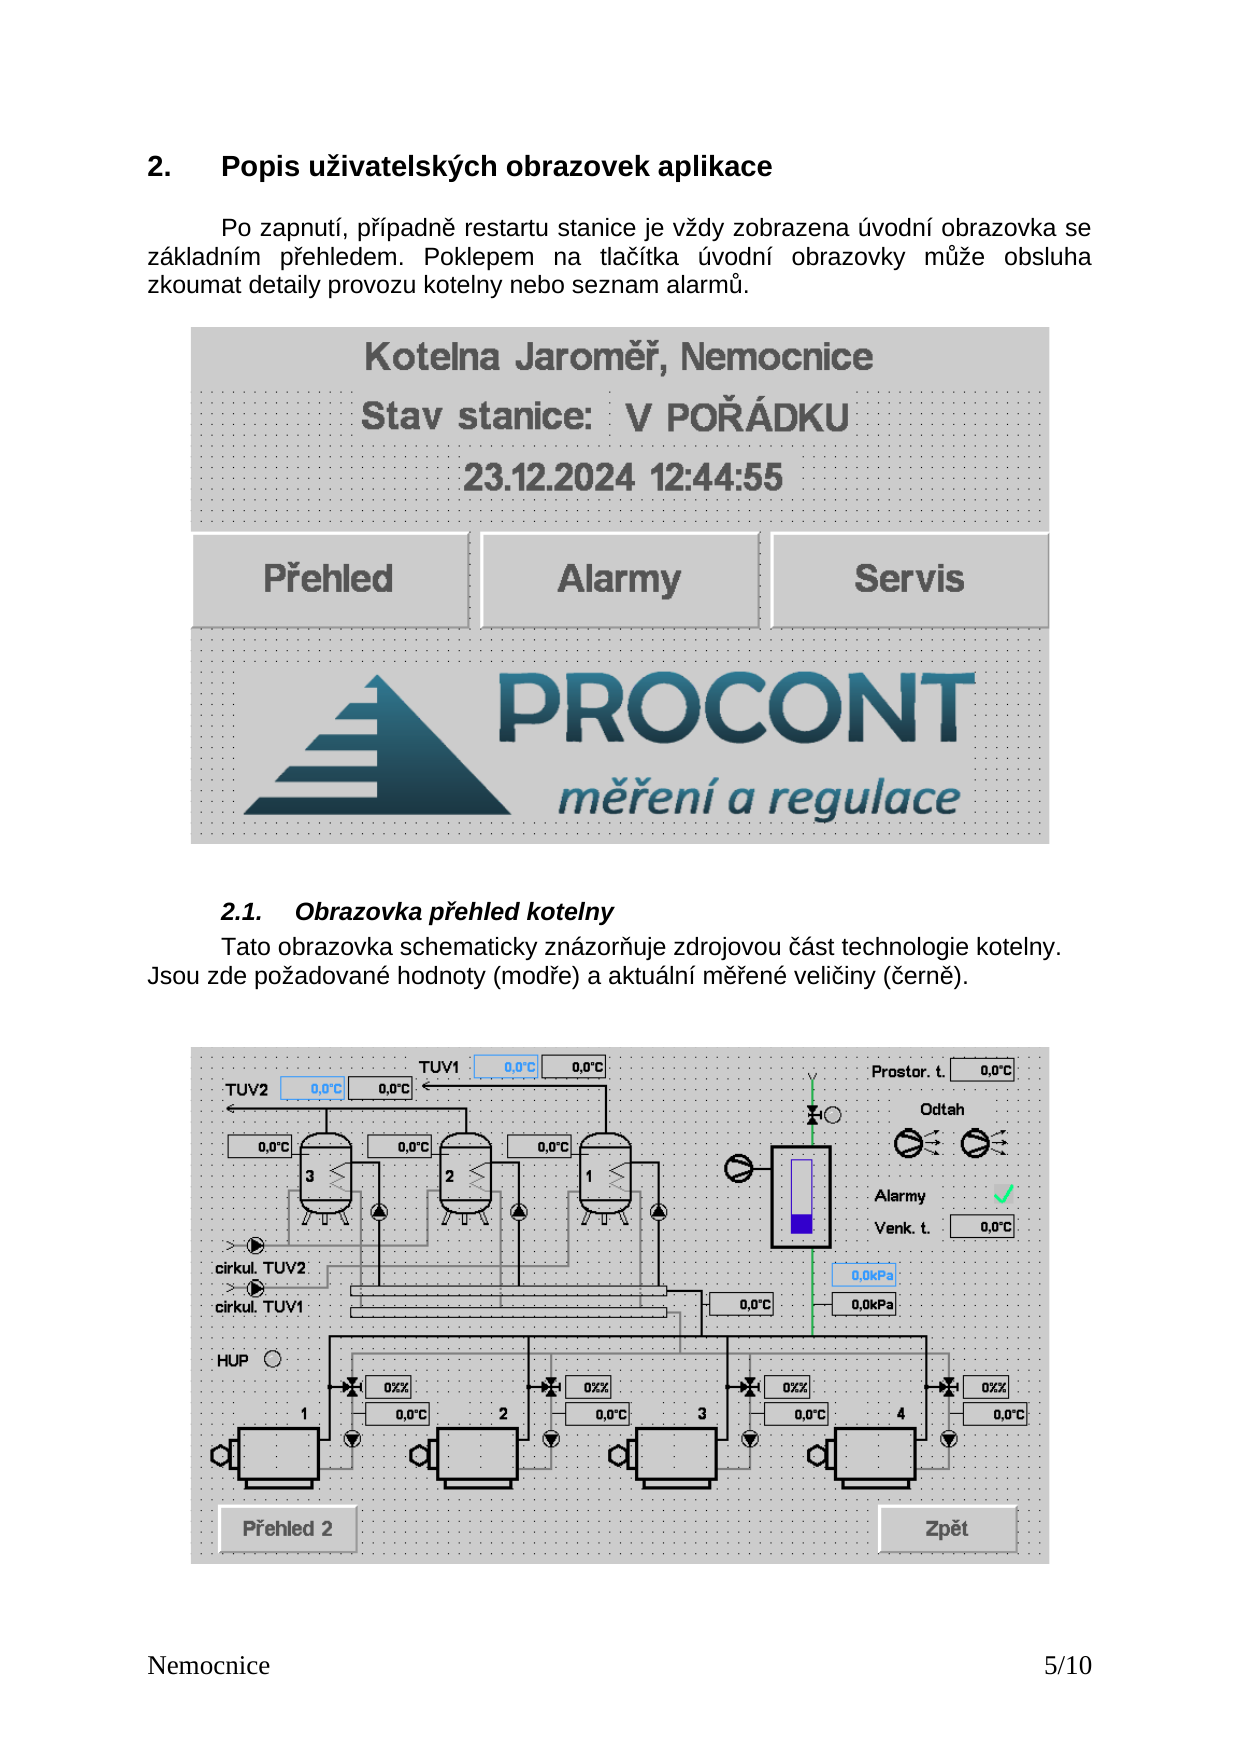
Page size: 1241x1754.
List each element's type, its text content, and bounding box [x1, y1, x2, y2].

picture [190, 1047, 1050, 1564]
subtitle Obrazovka přehled kotelny [221, 897, 1093, 926]
subtitle Popis uživatelských obrazovek aplikace [147, 149, 1093, 183]
text Tato obrazovka schematicky znázorňuje zdrojovou část technologie kotelny. Jsou zde požadované hodnoty (modře) a aktuální měřené veličiny (černě). [147, 932, 1093, 989]
picture [190, 327, 1050, 844]
text Po zapnutí, případně restartu stanice je vždy zobrazena úvodní obrazovka se základním přehledem. Poklepem na tlačítka úvodní obrazovky může obsluha zkoumat detaily provozu kotelny nebo seznam alarmů. [147, 213, 1093, 299]
